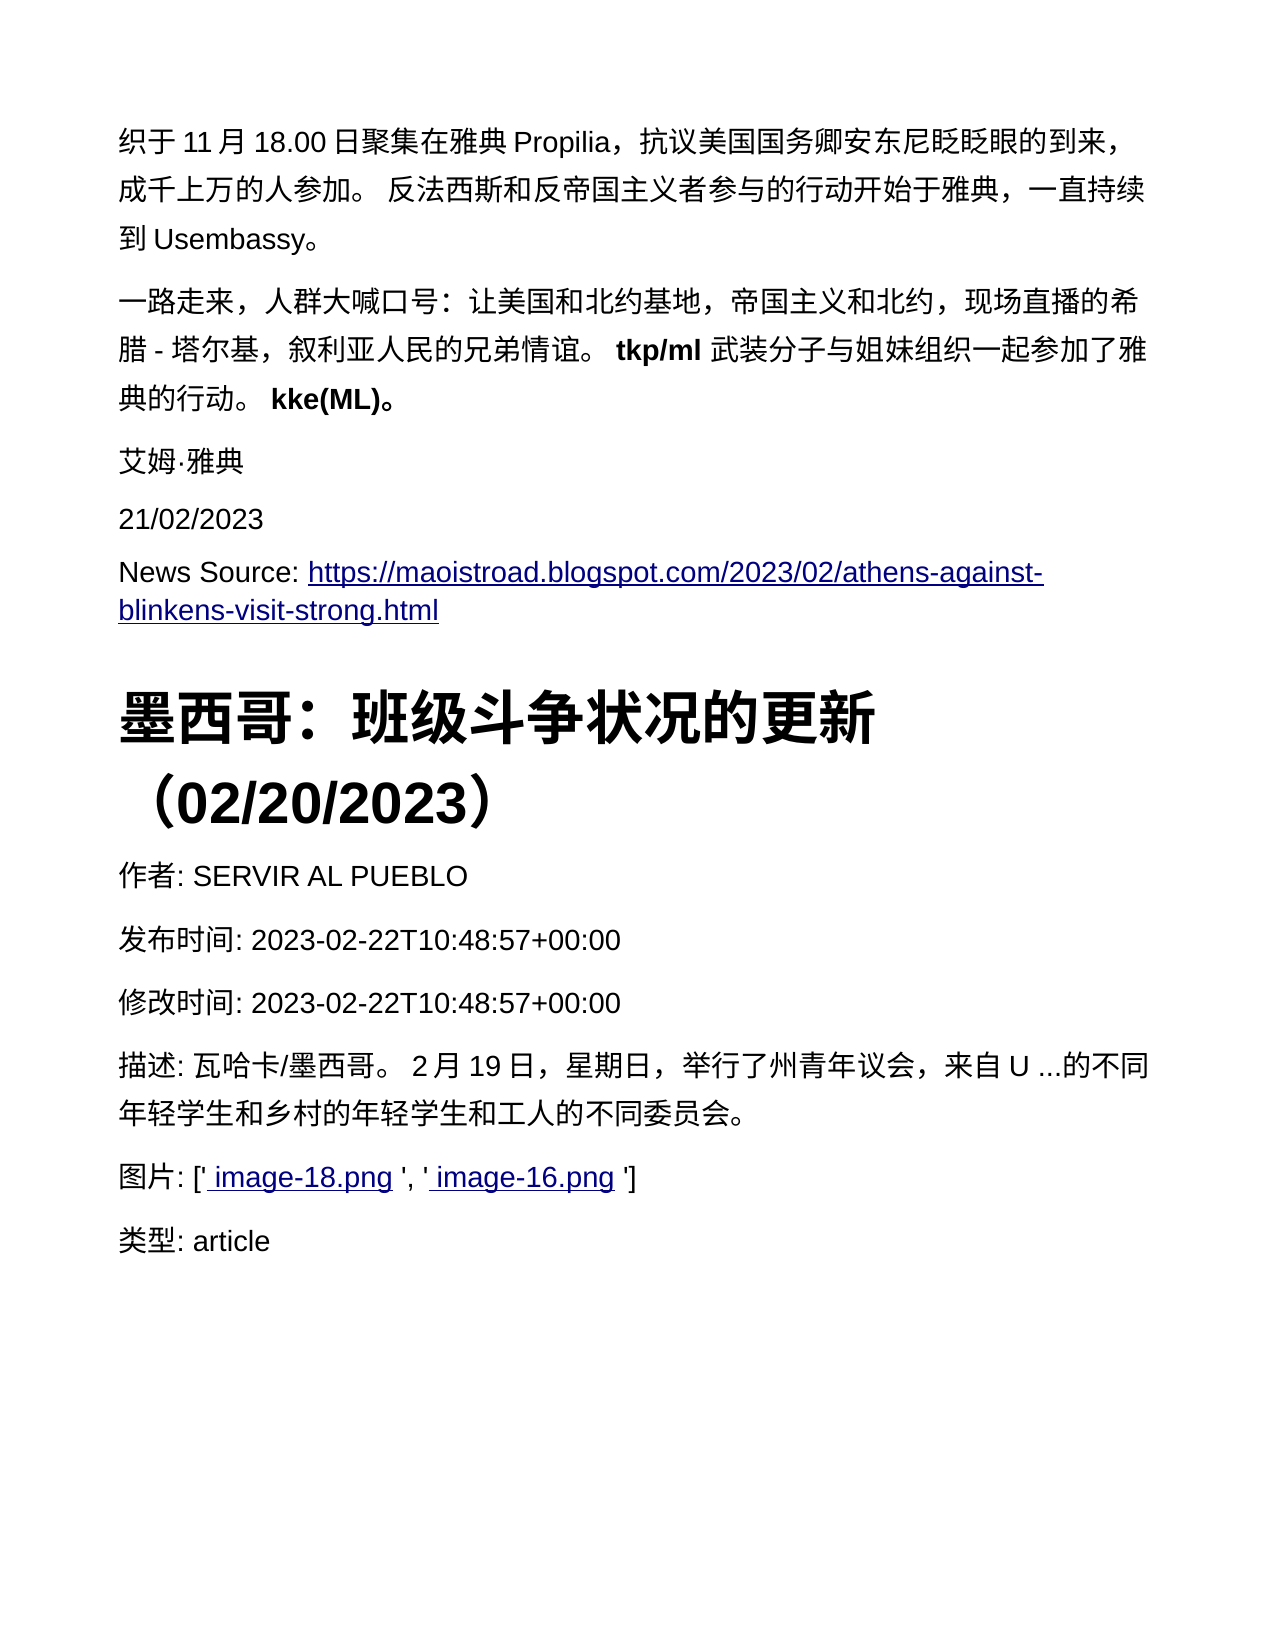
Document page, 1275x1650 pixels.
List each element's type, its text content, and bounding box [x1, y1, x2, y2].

text 描述: 瓦哈卡/墨西哥。 2月19日，星期日，举行了州青年议会，来自U ...的不同年轻学生和乡村的年轻学生和工人的不同委员会。 [118, 1042, 1157, 1133]
text 织于11月18.00日聚集在雅典Propilia，抗议美国国务卿安东尼眨眨眼的到来，成千上万的人参加。 反法西斯和反帝国主义者参与的行动开始于雅典，一直持续到Usembassy。 [118, 118, 1157, 257]
text 一路走来，人群大喊口号：让美国和北约基地，帝国主义和北约，现场直播的希腊 - 塔尔基，叙利亚人民的兄弟情谊。 tkp/ml 武装分子与姐妹组织一起参加了雅典的行动。 kke(ML)。 [118, 278, 1157, 418]
text 类型: article [118, 1217, 1157, 1259]
text 修改时间: 2023-02-22T10:48:57+00:00 [118, 979, 1157, 1021]
text 发布时间: 2023-02-22T10:48:57+00:00 [118, 916, 1157, 958]
subtitle 墨西哥：班级斗争状况的更新（02/20/2023） [118, 671, 1157, 840]
text 21/02/2023 [118, 502, 1157, 535]
text 艾姆·雅典 [118, 438, 1157, 481]
text News Source: https://maoistroad.blogspot.com/2023/02/athens-against-blinkens-visit-strong.html [118, 555, 1157, 627]
text 作者: SERVIR AL PUEBLO [118, 853, 1157, 895]
text 图片: [' image-18.png ', ' image-16.png '] [118, 1154, 1157, 1196]
